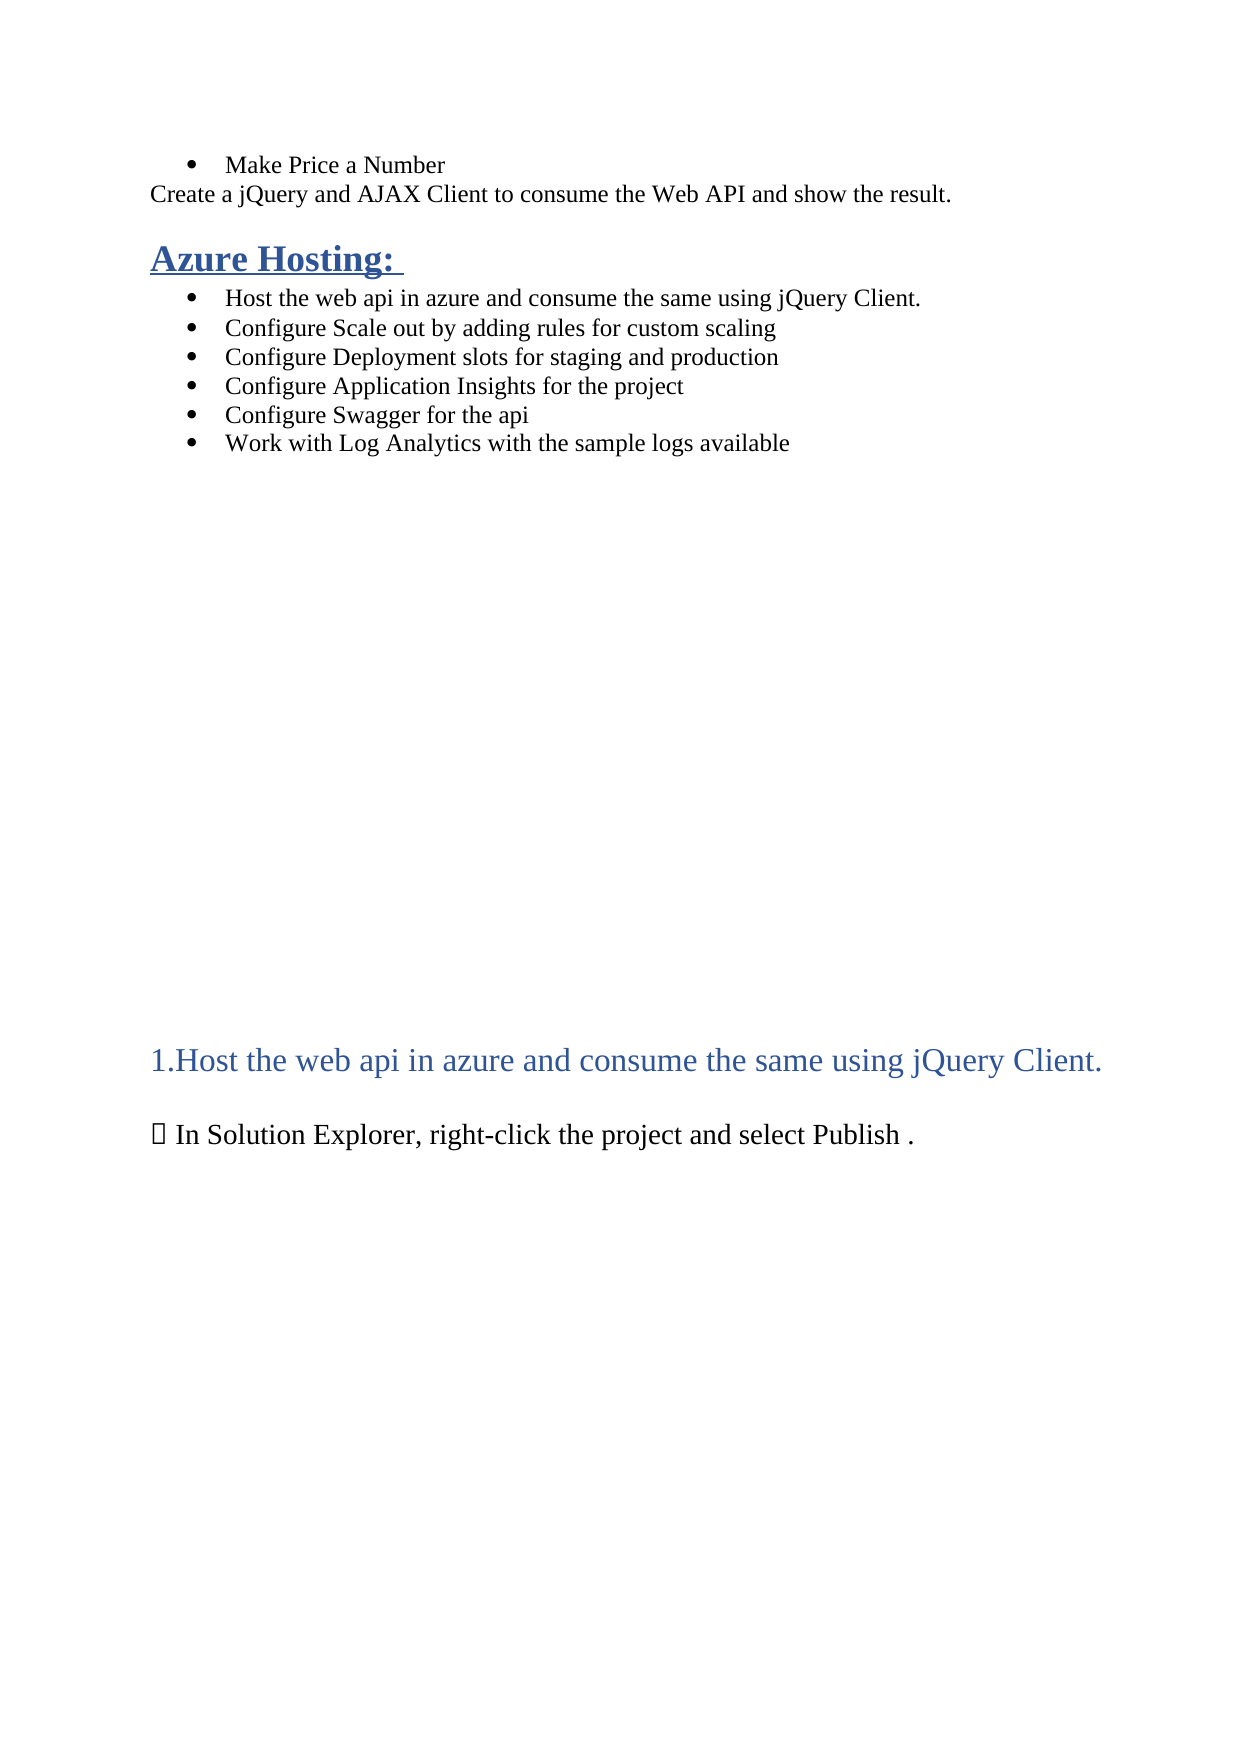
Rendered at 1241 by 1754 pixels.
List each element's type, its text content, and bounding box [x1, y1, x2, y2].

list Configure Application Insights for the project [187, 371, 1104, 400]
text 1.Host the web api in azure and consume the same using jQuery Client. [150, 1041, 1104, 1079]
list Configure Swagger for the api [187, 400, 1104, 428]
list Make Price a Number [187, 150, 1104, 179]
list Configure Scale out by adding rules for custom scaling [187, 313, 1104, 342]
text Create a jQuery and AJAX Client to consume the Web API and show the result. [150, 179, 1104, 207]
list Work with Log Analytics with the sample logs available [187, 428, 1104, 457]
text Azure Hosting: [150, 236, 1104, 279]
list Host the web api in azure and consume the same using jQuery Client. [187, 279, 1104, 313]
list Configure Deployment slots for staging and production [187, 342, 1104, 371]
text  In Solution Explorer, right-click the project and select Publish . [150, 1113, 1104, 1153]
